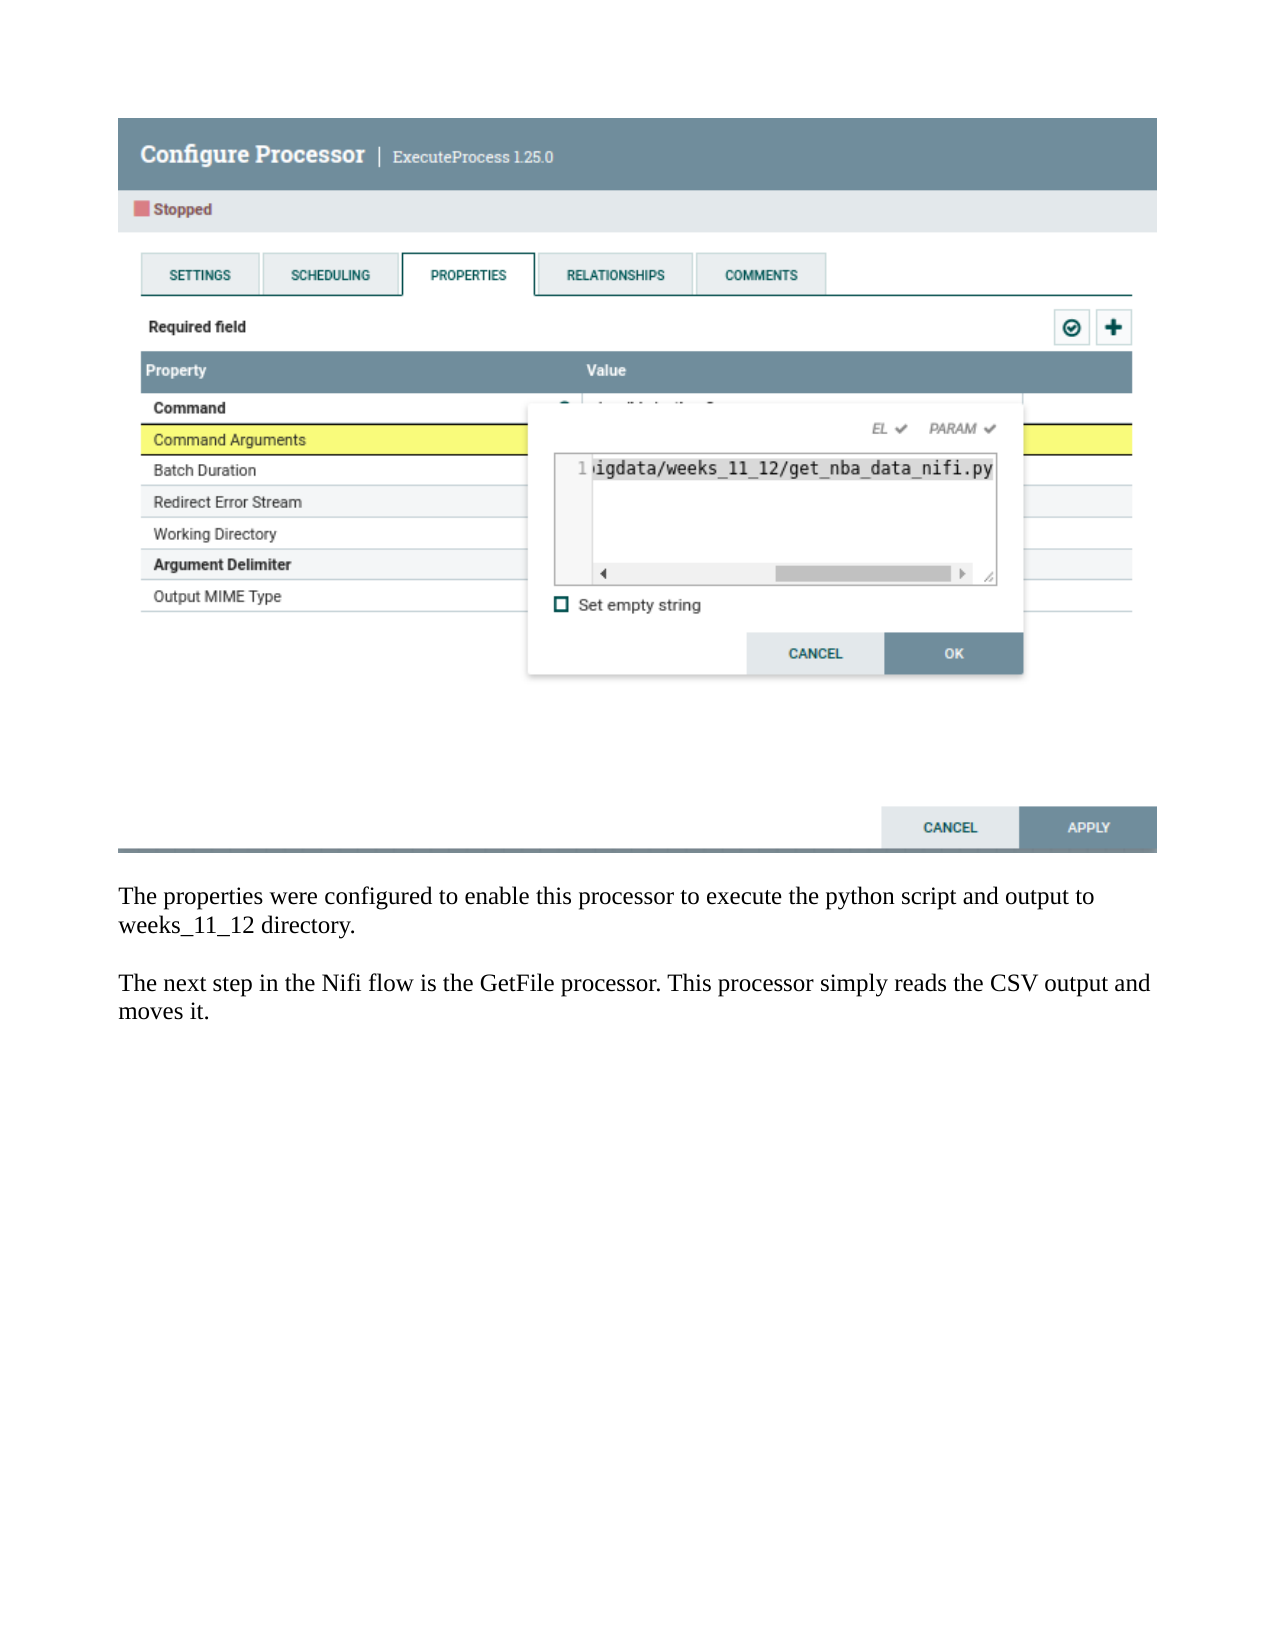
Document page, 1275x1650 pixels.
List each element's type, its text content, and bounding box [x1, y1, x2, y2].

picture [118, 118, 1157, 853]
text The next step in the Nifi flow is the GetFile processor. This processor simply reads the CSV output and moves it. [118, 968, 1157, 1025]
text The properties were configured to enable this processor to execute the python script and output to weeks_11_12 directory. [118, 881, 1157, 939]
